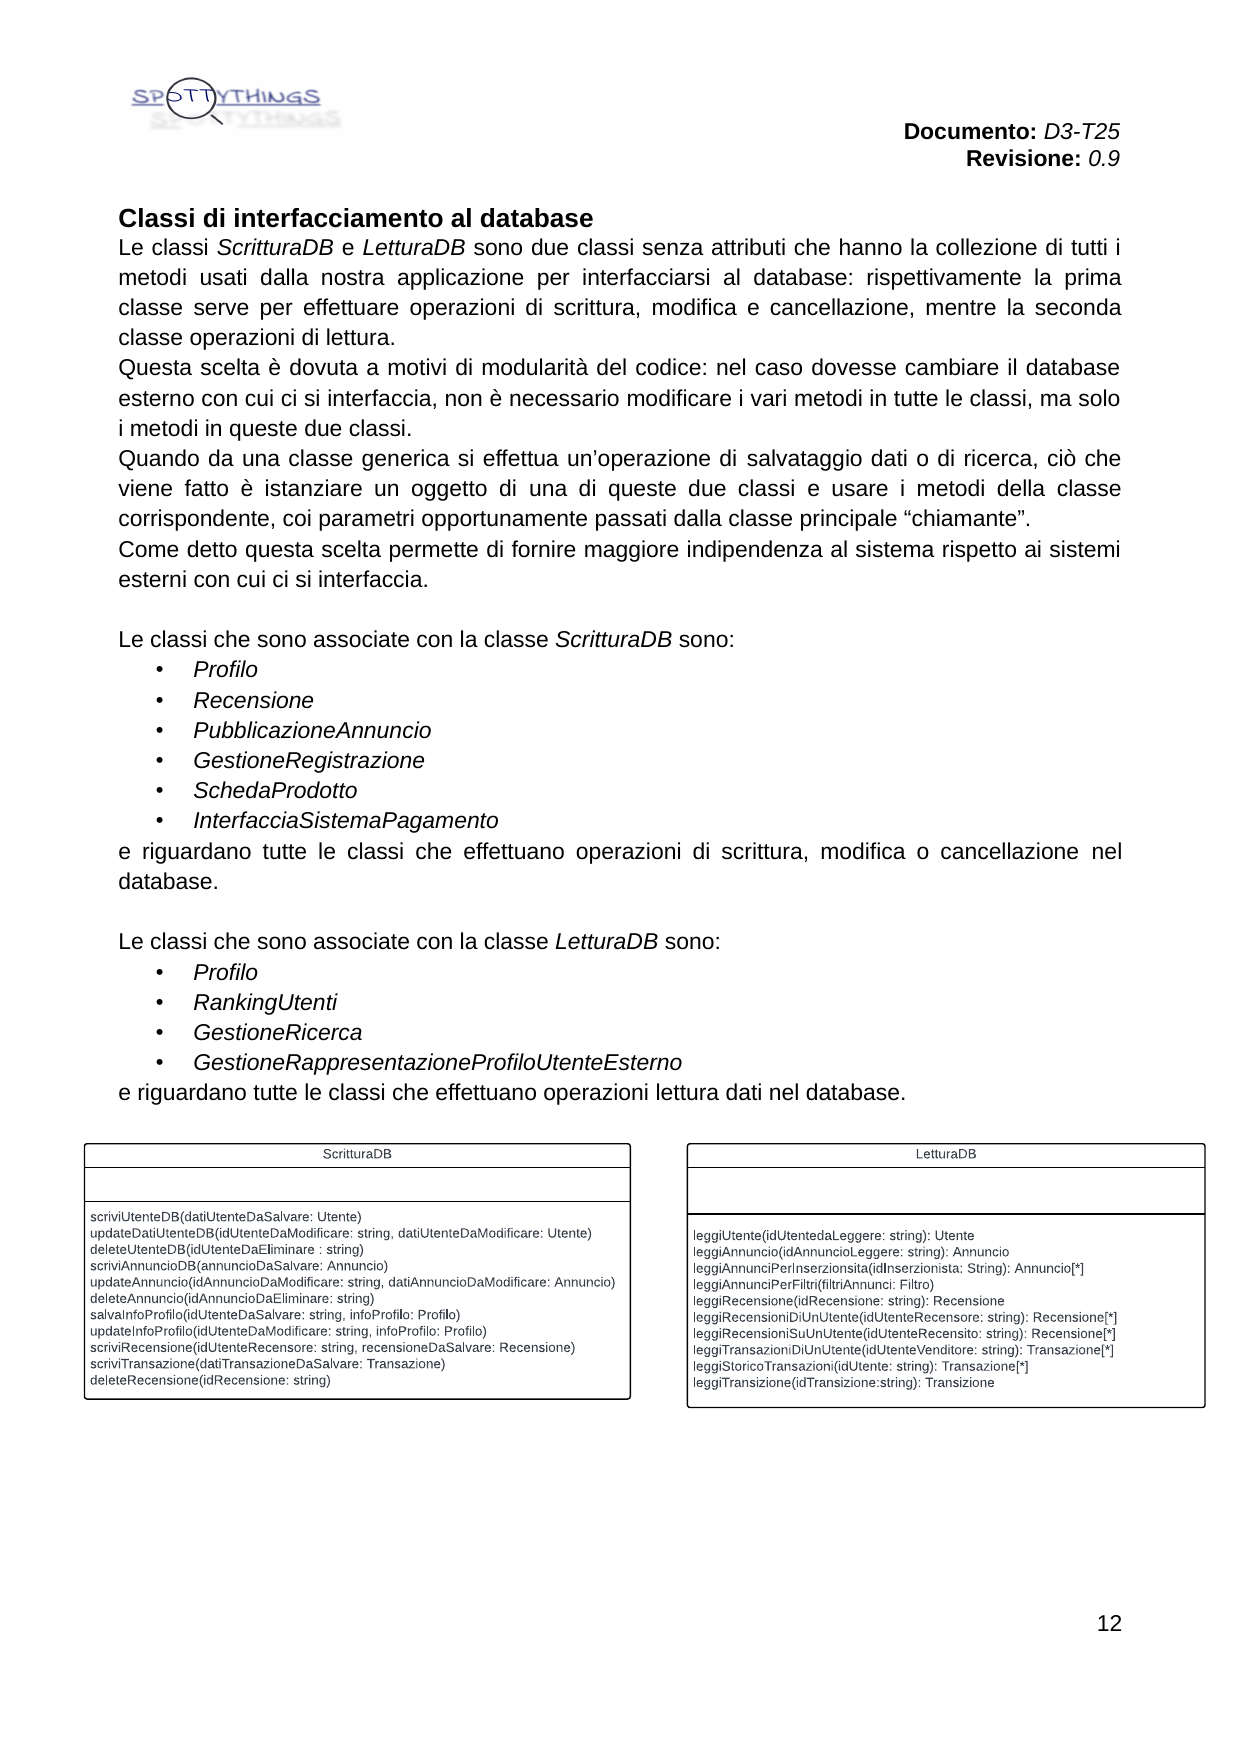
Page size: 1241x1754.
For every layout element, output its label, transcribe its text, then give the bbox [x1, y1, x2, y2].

text e riguardano tutte le classi che effettuano operazioni di scrittura, modifica o cancellazione nel database. [118, 838, 1122, 894]
list InterfacciaSistemaPagamento [156, 807, 1122, 834]
list SchedaProdotto [156, 777, 1122, 803]
text Come detto questa scelta permette di fornire maggiore indipendenza al sistema rispetto ai sistemi esterni con cui ci si interfaccia. [118, 536, 1122, 592]
text Quando da una classe generica si effettua un’operazione di salvataggio dati o di ricerca, ciò che viene fatto è istanziare un oggetto di una di queste due classi e usare i metodi della classe corrispondente, coi parametri opportunamente passati dalla classe principale “chiamante”. [118, 445, 1122, 532]
list Recensione [156, 687, 1122, 713]
text Le classi che sono associate con la classe LetturaDB sono: [118, 928, 1122, 954]
text Le classi ScritturaDB e LetturaDB sono due classi senza attributi che hanno la collezione di tutti i metodi usati dalla nostra applicazione per interfacciarsi al database: rispettivamente la prima classe serve per effettuare operazioni di scrittura, modifica e cancellazione, mentre la seconda classe operazioni di lettura. [118, 233, 1122, 350]
list Profilo [156, 656, 1122, 683]
list GestioneRegistrazione [156, 747, 1122, 773]
list GestioneRappresentazioneProfiloUtenteEsterno [156, 1049, 1122, 1075]
list PubblicazioneAnnuncio [156, 717, 1122, 743]
list RankingUtenti [156, 989, 1122, 1015]
text e riguardano tutte le classi che effettuano operazioni lettura dati nel database. [118, 1079, 1122, 1106]
text Le classi che sono associate con la classe ScritturaDB sono: [118, 626, 1122, 652]
picture [123, 73, 345, 156]
list Profilo [156, 958, 1122, 985]
subtitle Classi di interfacciamento al database [118, 203, 1122, 233]
list GestioneRicerca [156, 1019, 1122, 1045]
text Questa scelta è dovuta a motivi di modularità del codice: nel caso dovesse cambiare il database esterno con cui ci si interfaccia, non è necessario modificare i vari metodi in tutte le classi, ma solo i metodi in queste due classi. [118, 354, 1122, 441]
